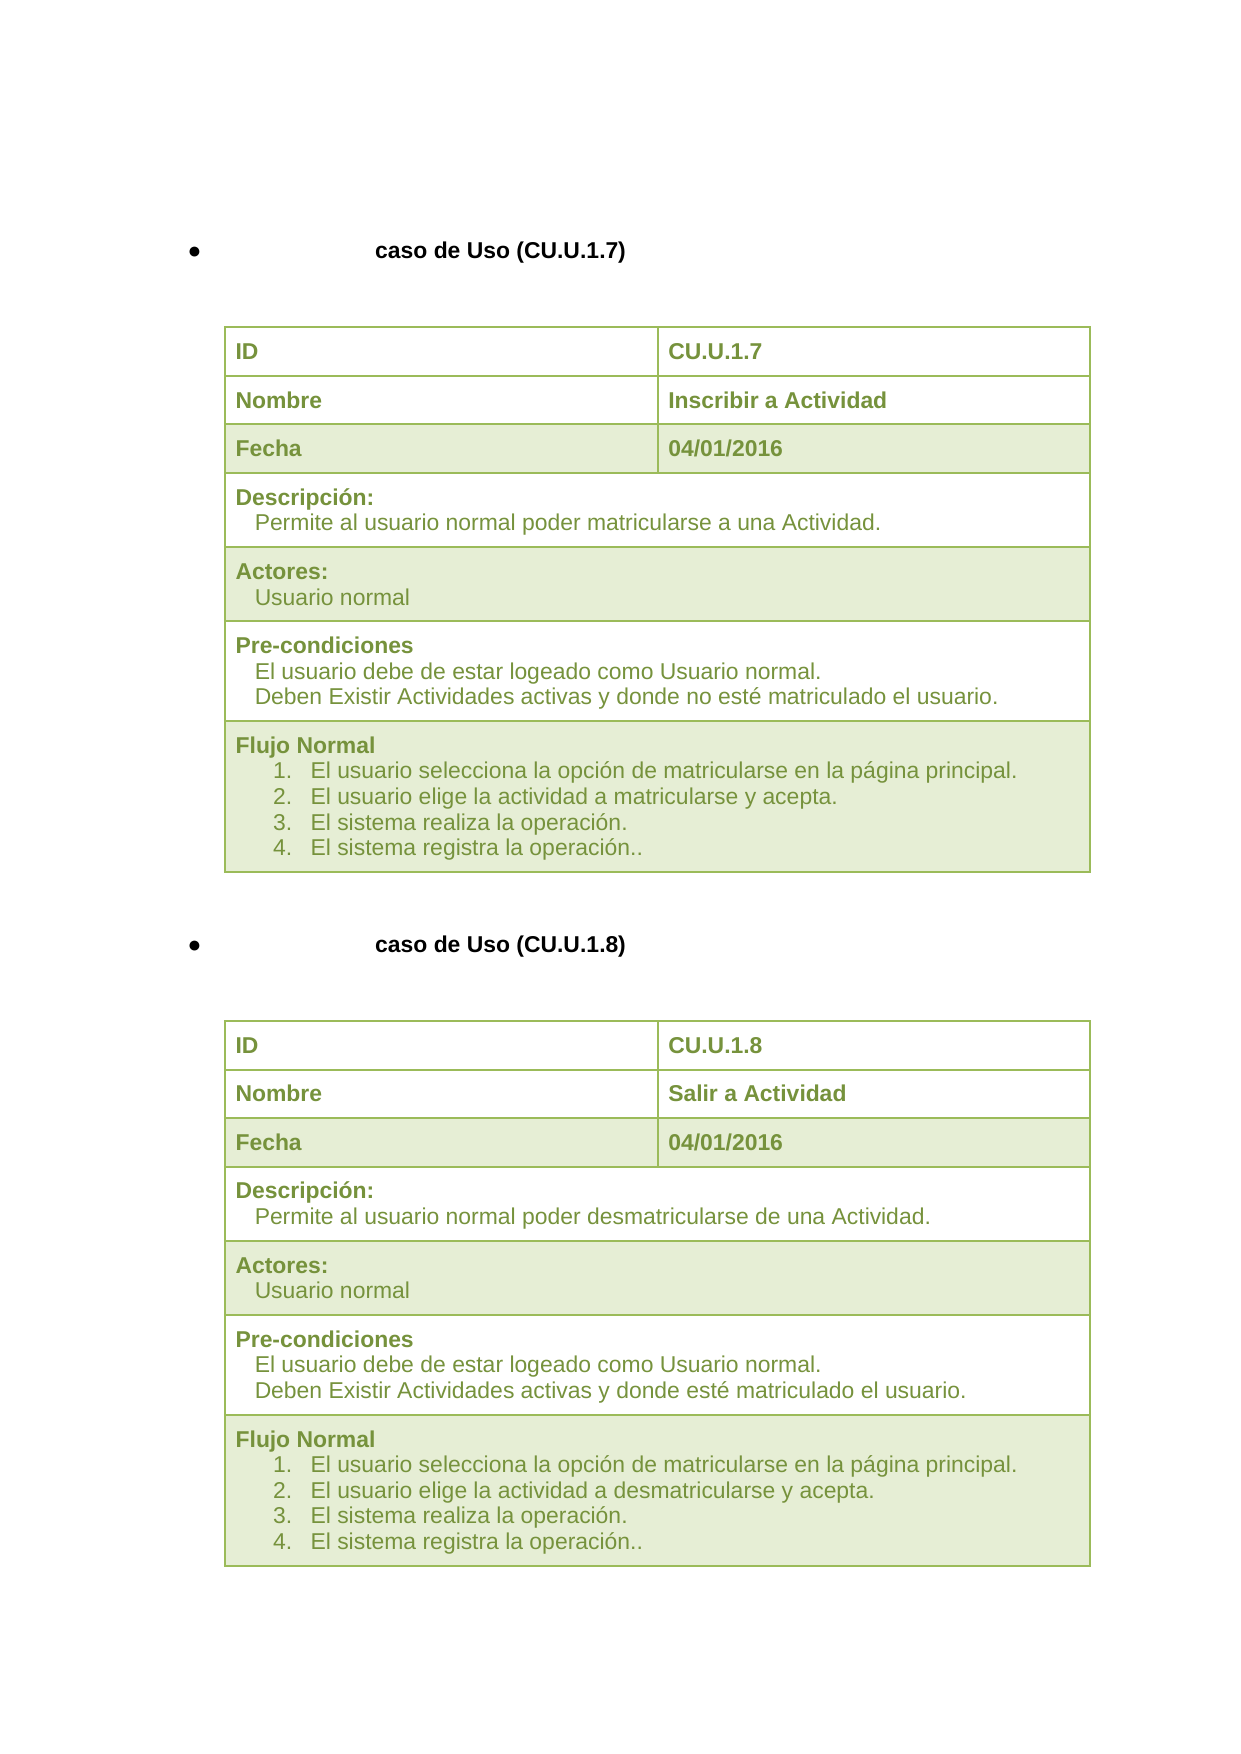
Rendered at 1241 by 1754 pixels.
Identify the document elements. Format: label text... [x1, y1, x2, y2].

list caso de Uso (CU.U.1.7) [187, 238, 1090, 264]
table_cell Actores: Usuario normal [226, 548, 1089, 620]
table_cell Pre-condiciones El usuario debe de estar logeado como Usuario normal. Deben Existir Actividades activas y donde no esté matriculado el usuario. [226, 622, 1089, 720]
table_cell Nombre [226, 1071, 657, 1117]
table_cell Salir a Actividad [659, 1071, 1089, 1117]
table_header CU.U.1.8 [659, 1022, 1089, 1068]
table_header CU.U.1.7 [659, 328, 1089, 375]
list caso de Uso (CU.U.1.8) [187, 932, 1090, 957]
table_header ID [226, 1022, 657, 1068]
table_cell Actores: Usuario normal [226, 1242, 1089, 1314]
table_cell Pre-condiciones El usuario debe de estar logeado como Usuario normal. Deben Existir Actividades activas y donde esté matriculado el usuario. [226, 1316, 1089, 1414]
table_cell Nombre [226, 377, 657, 423]
table_cell Fecha [226, 1119, 657, 1166]
table_cell 04/01/2016 [659, 425, 1089, 472]
table_cell Fecha [226, 425, 657, 472]
table_header ID [226, 328, 657, 375]
table_cell 04/01/2016 [659, 1119, 1089, 1166]
table_cell Descripción: Permite al usuario normal poder desmatricularse de una Actividad. [226, 1168, 1089, 1240]
table_cell Inscribir a Actividad [659, 377, 1089, 423]
table_cell Descripción: Permite al usuario normal poder matricularse a una Actividad. [226, 474, 1089, 546]
table_cell Flujo Normal El usuario selecciona la opción de matricularse en la página principal. El usuario elige la actividad a desmatricularse y acepta. El sistema realiza la operación. El sistema registra la operación.. [226, 1416, 1089, 1565]
table_cell Flujo Normal El usuario selecciona la opción de matricularse en la página principal. El usuario elige la actividad a matricularse y acepta. El sistema realiza la operación. El sistema registra la operación.. [226, 722, 1089, 871]
